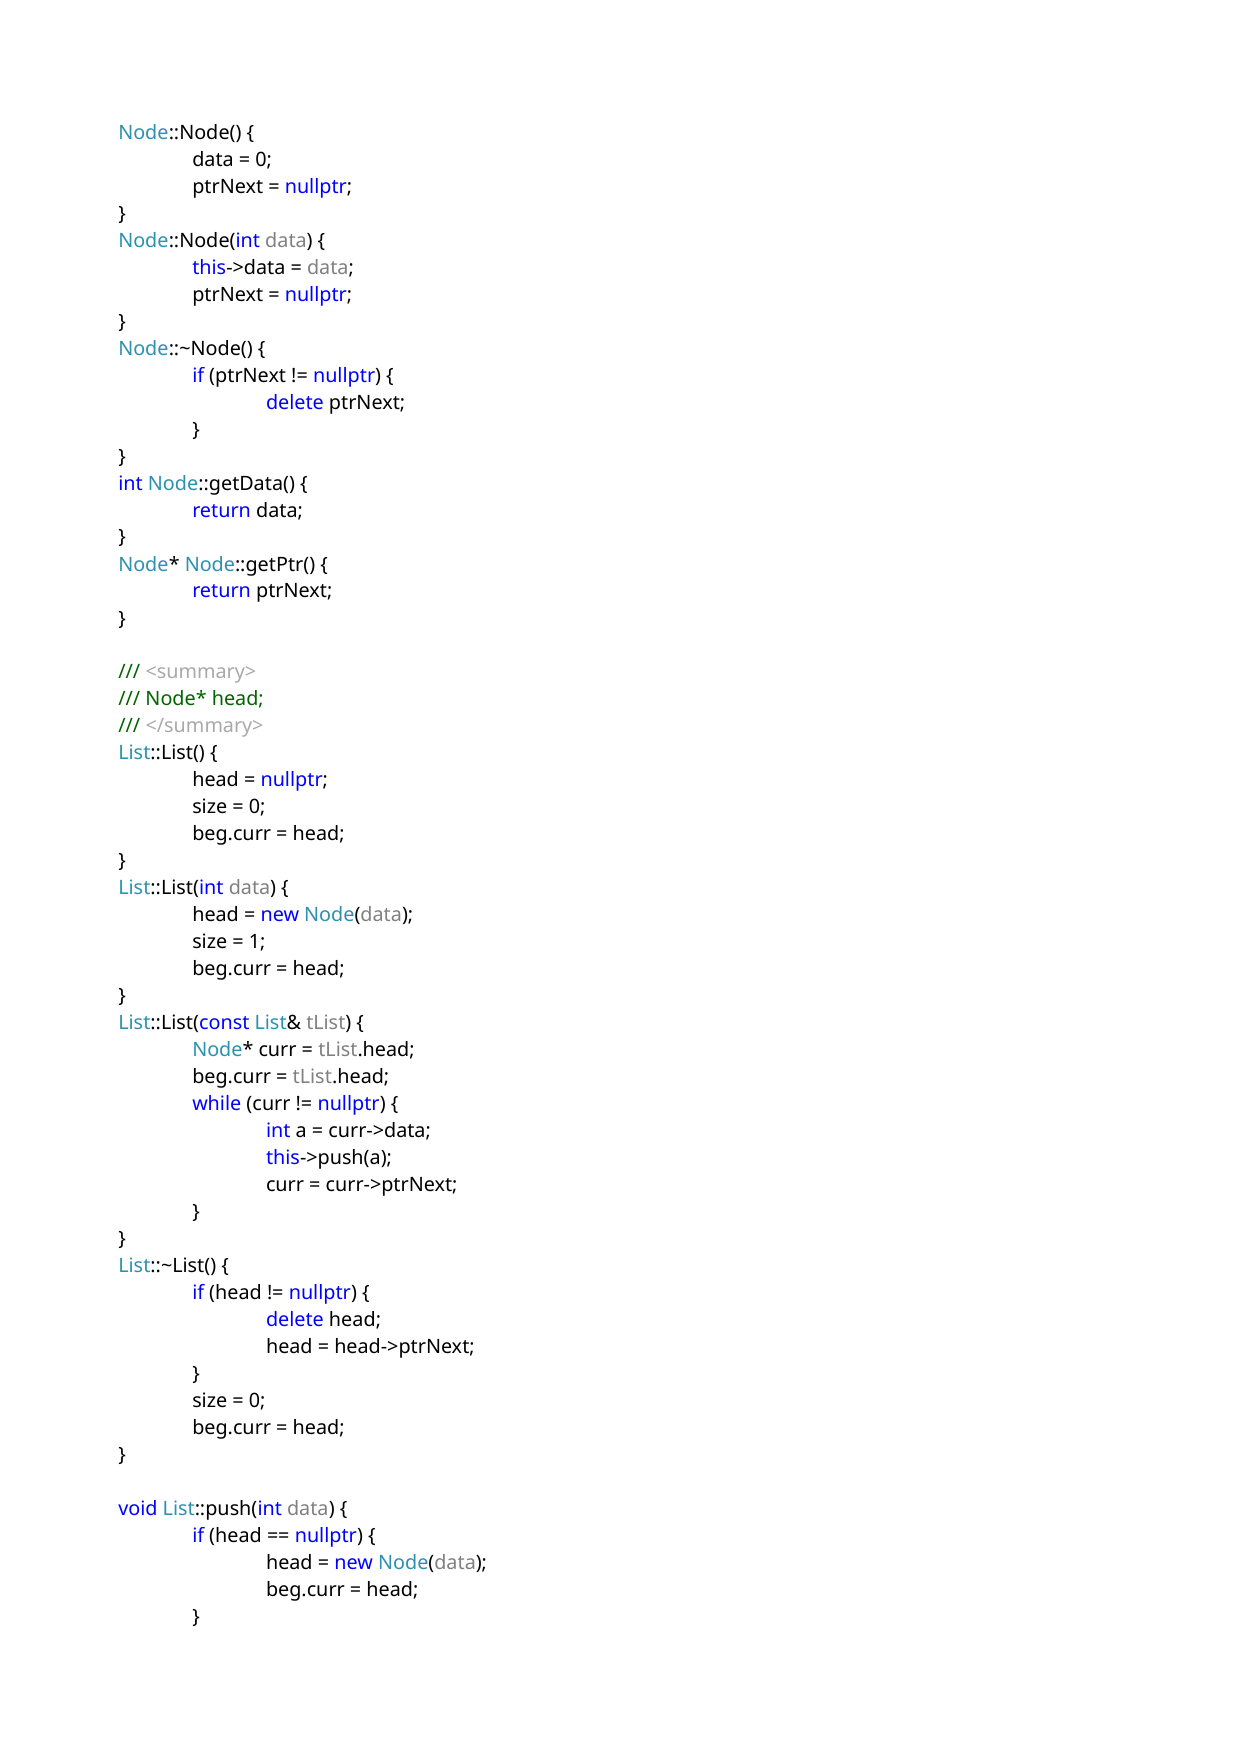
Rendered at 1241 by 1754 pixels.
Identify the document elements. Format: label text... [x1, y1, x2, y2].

text return ptrNext; [118, 577, 1122, 604]
text delete head; [118, 1305, 1122, 1332]
text List::List() { [118, 739, 1122, 766]
text head = new Node(data); [118, 1548, 1122, 1575]
text if (head == nullptr) { [118, 1521, 1122, 1548]
text beg.curr = head; [118, 1413, 1122, 1440]
text Node::Node() { [118, 118, 1122, 145]
text beg.curr = head; [118, 819, 1122, 847]
text size = 0; [118, 1386, 1122, 1413]
text size = 0; [118, 793, 1122, 819]
text if (ptrNext != nullptr) { [118, 361, 1122, 388]
text } [118, 1197, 1122, 1224]
text while (curr != nullptr) { [118, 1089, 1122, 1116]
text return data; [118, 496, 1122, 523]
text ptrNext = nullptr; [118, 172, 1122, 199]
text this->data = data; [118, 253, 1122, 280]
text ptrNext = nullptr; [118, 280, 1122, 307]
text /// </summary> [118, 712, 1122, 739]
text Node* Node::getPtr() { [118, 550, 1122, 577]
text Node::~Node() { [118, 334, 1122, 361]
text } [118, 847, 1122, 873]
text } [118, 1359, 1122, 1386]
text Node::Node(int data) { [118, 226, 1122, 253]
text List::List(int data) { [118, 873, 1122, 901]
text void List::push(int data) { [118, 1494, 1122, 1521]
text curr = curr->ptrNext; [118, 1170, 1122, 1197]
text List::~List() { [118, 1251, 1122, 1278]
text } [118, 981, 1122, 1008]
text data = 0; [118, 145, 1122, 172]
text if (head != nullptr) { [118, 1278, 1122, 1305]
text delete ptrNext; [118, 388, 1122, 415]
text } [118, 523, 1122, 550]
text beg.curr = head; [118, 1575, 1122, 1602]
text } [118, 1440, 1122, 1467]
text this->push(a); [118, 1143, 1122, 1170]
text head = head->ptrNext; [118, 1332, 1122, 1359]
text } [118, 604, 1122, 631]
text beg.curr = head; [118, 954, 1122, 981]
text } [118, 307, 1122, 334]
text } [118, 1602, 1122, 1629]
text } [118, 415, 1122, 442]
text int Node::getData() { [118, 469, 1122, 496]
text } [118, 1224, 1122, 1251]
text size = 1; [118, 927, 1122, 954]
text /// Node* head; [118, 685, 1122, 712]
text } [118, 442, 1122, 469]
text } [118, 199, 1122, 226]
text head = new Node(data); [118, 901, 1122, 927]
text /// <summary> [118, 658, 1122, 685]
text List::List(const List& tList) { [118, 1008, 1122, 1035]
text head = nullptr; [118, 766, 1122, 793]
text beg.curr = tList.head; [118, 1062, 1122, 1089]
text Node* curr = tList.head; [118, 1035, 1122, 1062]
text int a = curr->data; [118, 1116, 1122, 1143]
